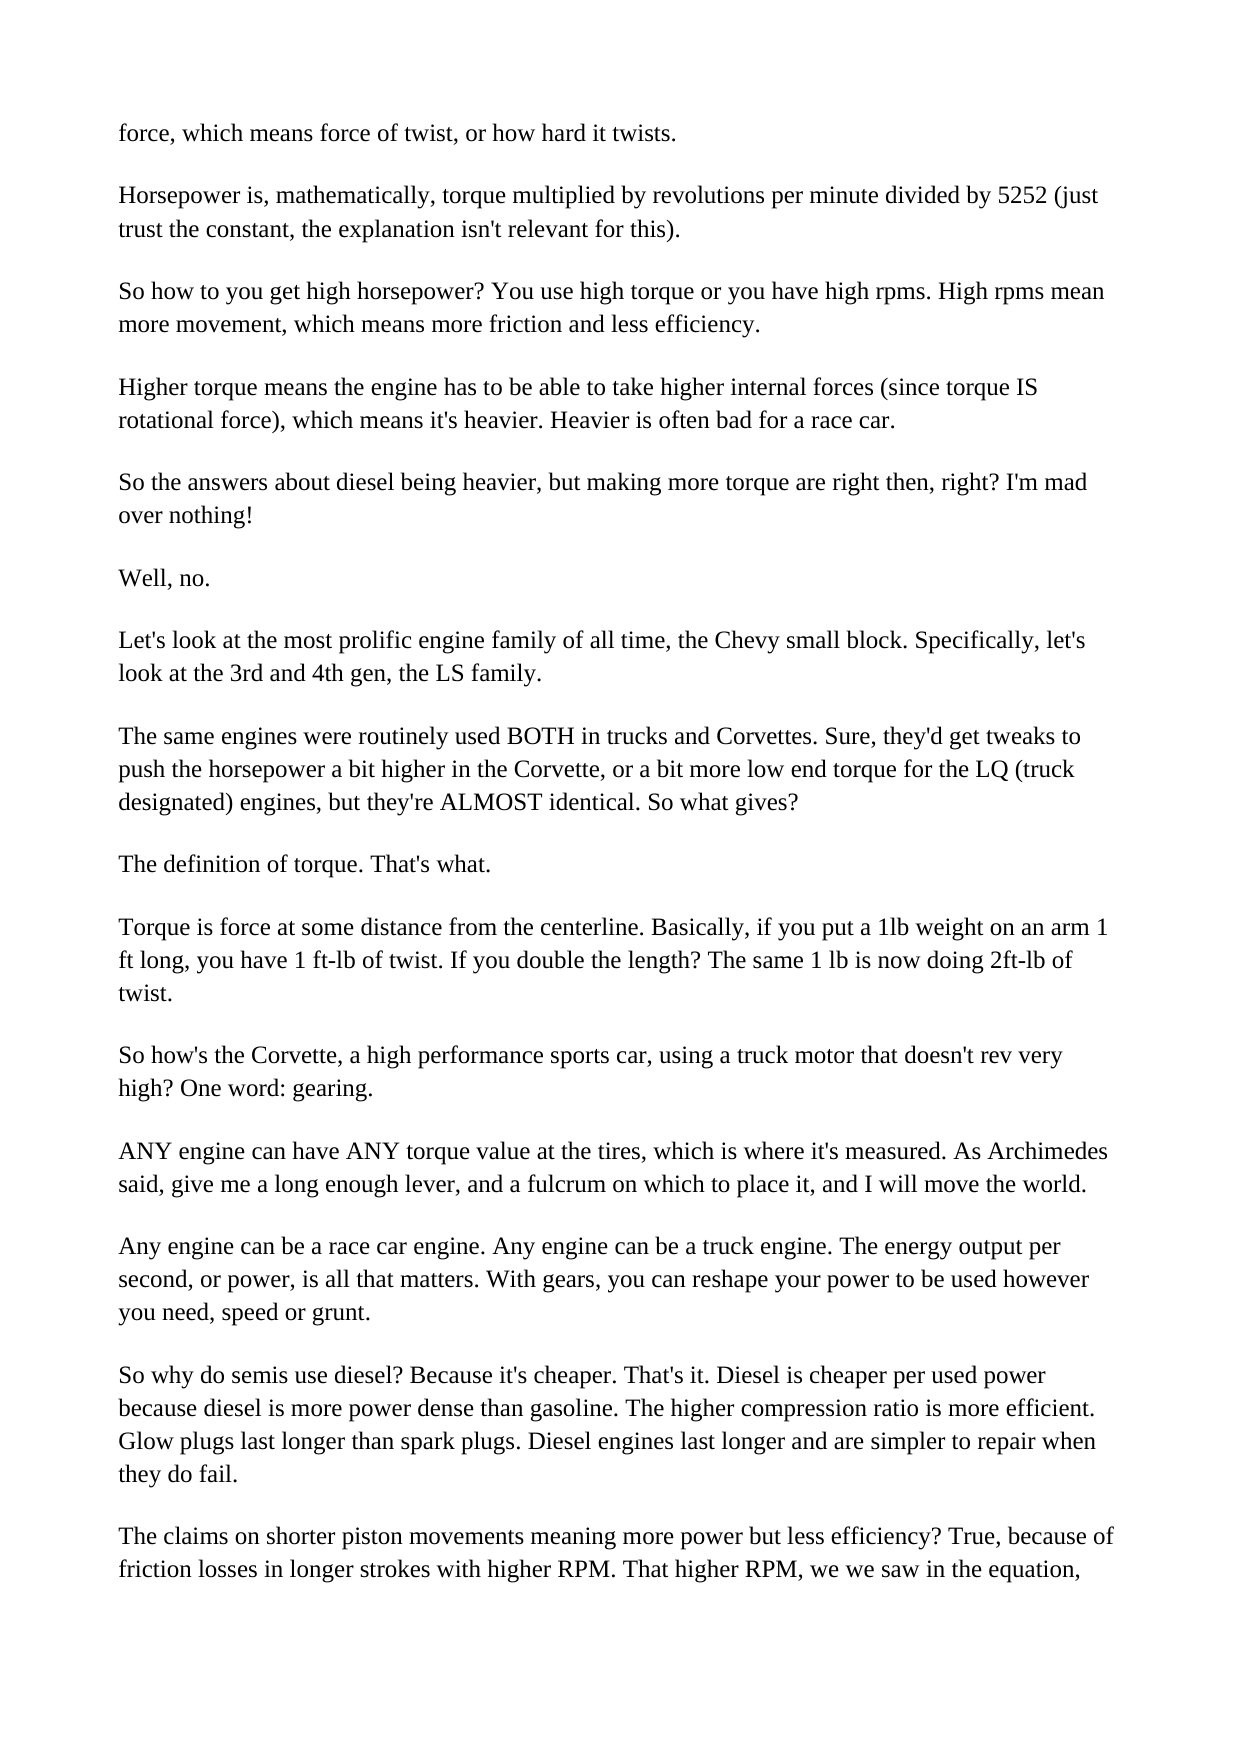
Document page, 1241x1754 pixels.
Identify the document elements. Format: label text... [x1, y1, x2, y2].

table_cell force, which means force of twist, or how hard it twists. Horsepower is, mathematically, torque multiplied by revolutions per minute divided by 5252 (just trust the constant, the explanation isn't relevant for this). So how to you get high horsepower? You use high torque or you have high rpms. High rpms mean more movement, which means more friction and less efficiency. Higher torque means the engine has to be able to take higher internal forces (since torque IS rotational force), which means it's heavier. Heavier is often bad for a race car. So the answers about diesel being heavier, but making more torque are right then, right? I'm mad over nothing! Well, no. Let's look at the most prolific engine family of all time, the Chevy small block. Specifically, let's look at the 3rd and 4th gen, the LS family. The same engines were routinely used BOTH in trucks and Corvettes. Sure, they'd get tweaks to push the horsepower a bit higher in the Corvette, or a bit more low end torque for the LQ (truck designated) engines, but they're ALMOST identical. So what gives? The definition of torque. That's what. Torque is force at some distance from the centerline. Basically, if you put a 1lb weight on an arm 1 ft long, you have 1 ft-lb of twist. If you double the length? The same 1 lb is now doing 2ft-lb of twist. So how's the Corvette, a high performance sports car, using a truck motor that doesn't rev very high? One word: gearing. ANY engine can have ANY torque value at the tires, which is where it's measured. As Archimedes said, give me a long enough lever, and a fulcrum on which to place it, and I will move the world. Any engine can be a race car engine. Any engine can be a truck engine. The energy output per second, or power, is all that matters. With gears, you can reshape your power to be used however you need, speed or grunt. So why do semis use diesel? Because it's cheaper. That's it. Diesel is cheaper per used power because diesel is more power dense than gasoline. The higher compression ratio is more efficient. Glow plugs last longer than spark plugs. Diesel engines last longer and are simpler to repair when they do fail. The claims on shorter piston movements meaning more power but less efficiency? True, because of friction losses in longer strokes with higher RPM. That higher RPM, we we saw in the equation, [118, 118, 1122, 1583]
